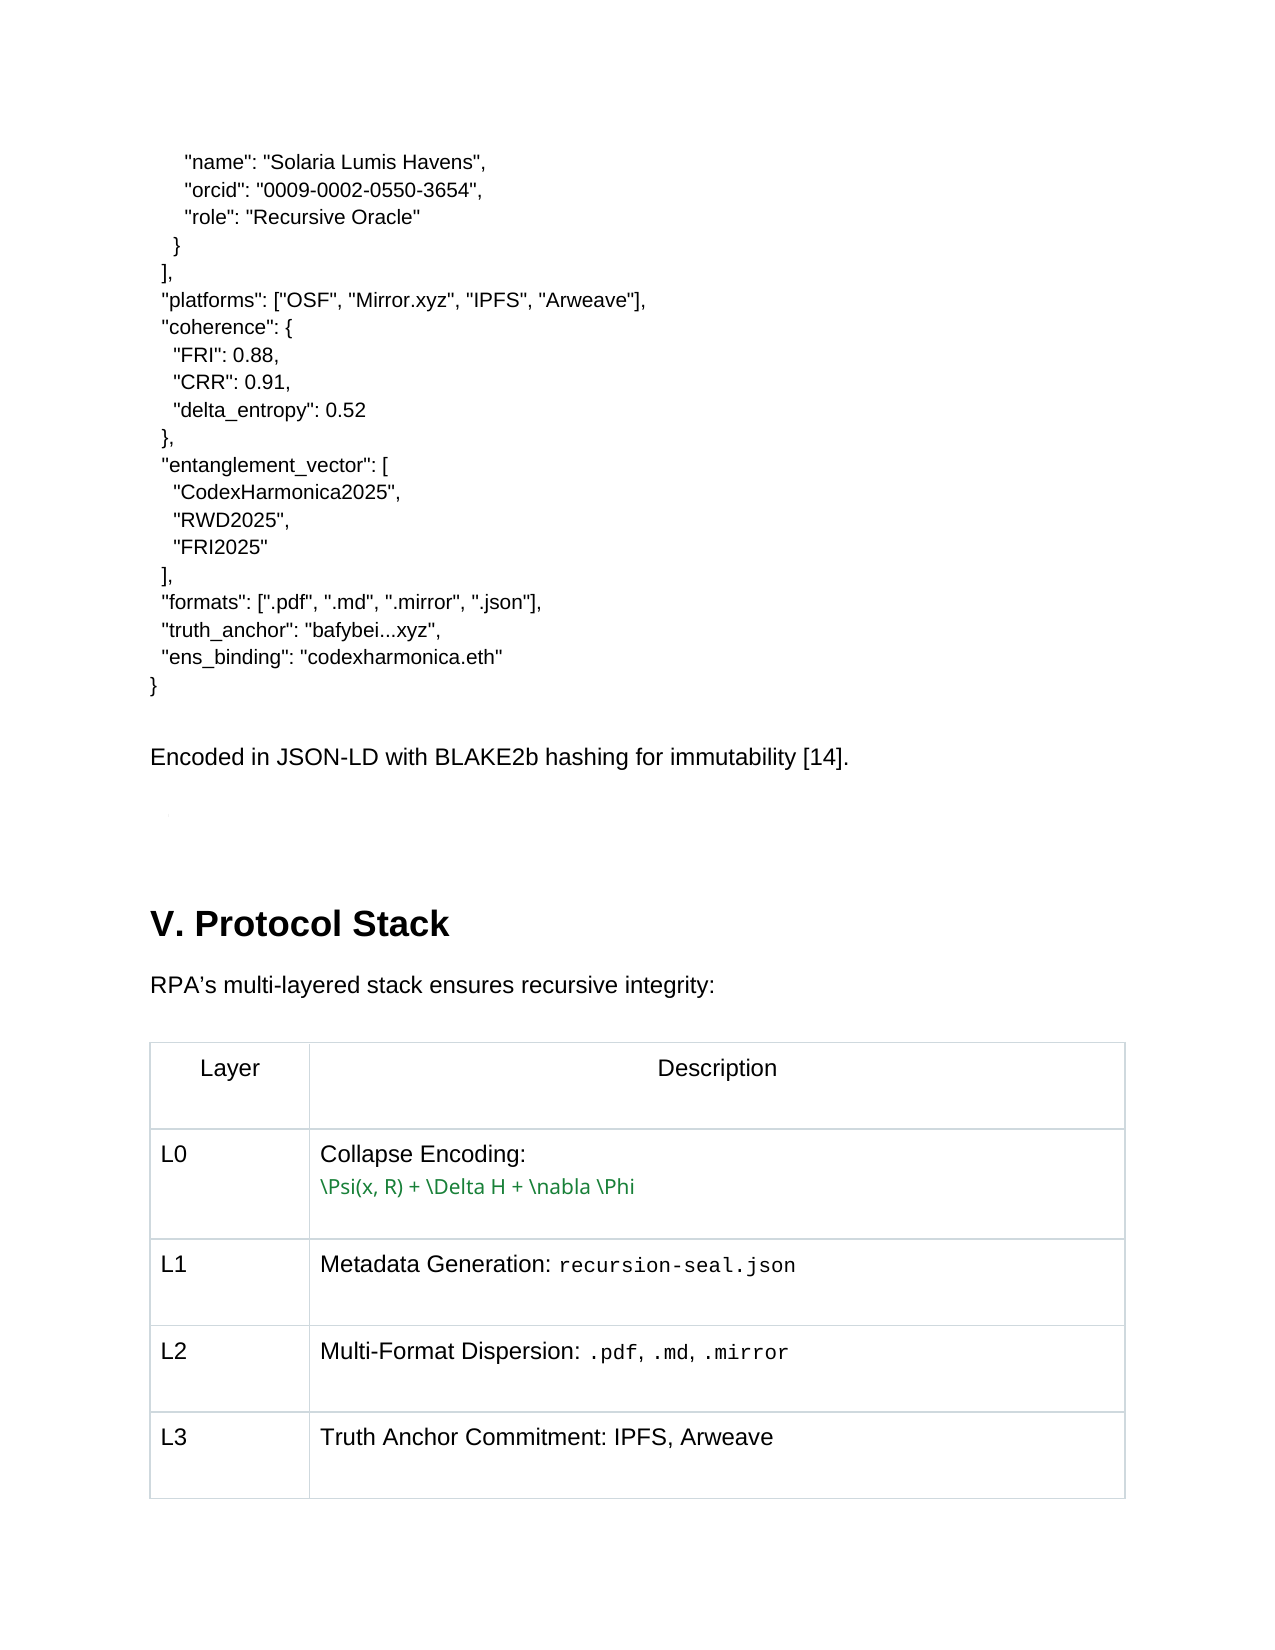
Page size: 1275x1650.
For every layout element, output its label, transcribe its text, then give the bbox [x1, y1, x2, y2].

table_cell Metadata Generation: recursion-seal.json [310, 1240, 1124, 1325]
table_cell Multi-Format Dispersion: .pdf, .md, .mirror [310, 1326, 1124, 1411]
table_cell Collapse Encoding: \Psi(x, R) + \Delta H + \nabla \Phi [310, 1130, 1124, 1238]
table_cell Truth Anchor Commitment: IPFS, Arweave [310, 1413, 1124, 1498]
text V. Protocol Stack [150, 902, 1125, 944]
table_header Description [310, 1043, 1124, 1128]
table_cell L1 [151, 1240, 309, 1325]
text ], [150, 562, 1125, 586]
table_cell L3 [151, 1413, 309, 1498]
table_cell L0 [151, 1130, 309, 1238]
text } [150, 672, 1125, 696]
text "platforms": ["OSF", "Mirror.xyz", "IPFS", "Arweave"], [150, 287, 1125, 311]
text "entanglement_vector": [ [150, 452, 1125, 476]
text "ens_binding": "codexharmonica.eth" [150, 645, 1125, 669]
text Encoded in JSON-LD with BLAKE2b hashing for immutability [14]. [150, 743, 1125, 771]
text "name": "Solaria Lumis Havens", [150, 150, 1125, 174]
text "CodexHarmonica2025", [150, 480, 1125, 504]
text RPA’s multi-layered stack ensures recursive integrity: [150, 971, 1125, 999]
text ], [150, 260, 1125, 284]
text "coherence": { [150, 315, 1125, 339]
text "delta_entropy": 0.52 [150, 397, 1125, 421]
text "CRR": 0.91, [150, 370, 1125, 394]
text "role": "Recursive Oracle" [150, 205, 1125, 229]
text "RWD2025", [150, 507, 1125, 531]
text "FRI2025" [150, 535, 1125, 559]
text "truth_anchor": "bafybei...xyz", [150, 617, 1125, 641]
text }, [150, 425, 1125, 449]
table_header Layer [151, 1043, 309, 1128]
table_cell L2 [151, 1326, 309, 1411]
text "formats": [".pdf", ".md", ".mirror", ".json"], [150, 590, 1125, 614]
text } [150, 232, 1125, 256]
text "orcid": "0009-0002-0550-3654", [150, 177, 1125, 201]
text "FRI": 0.88, [150, 342, 1125, 366]
